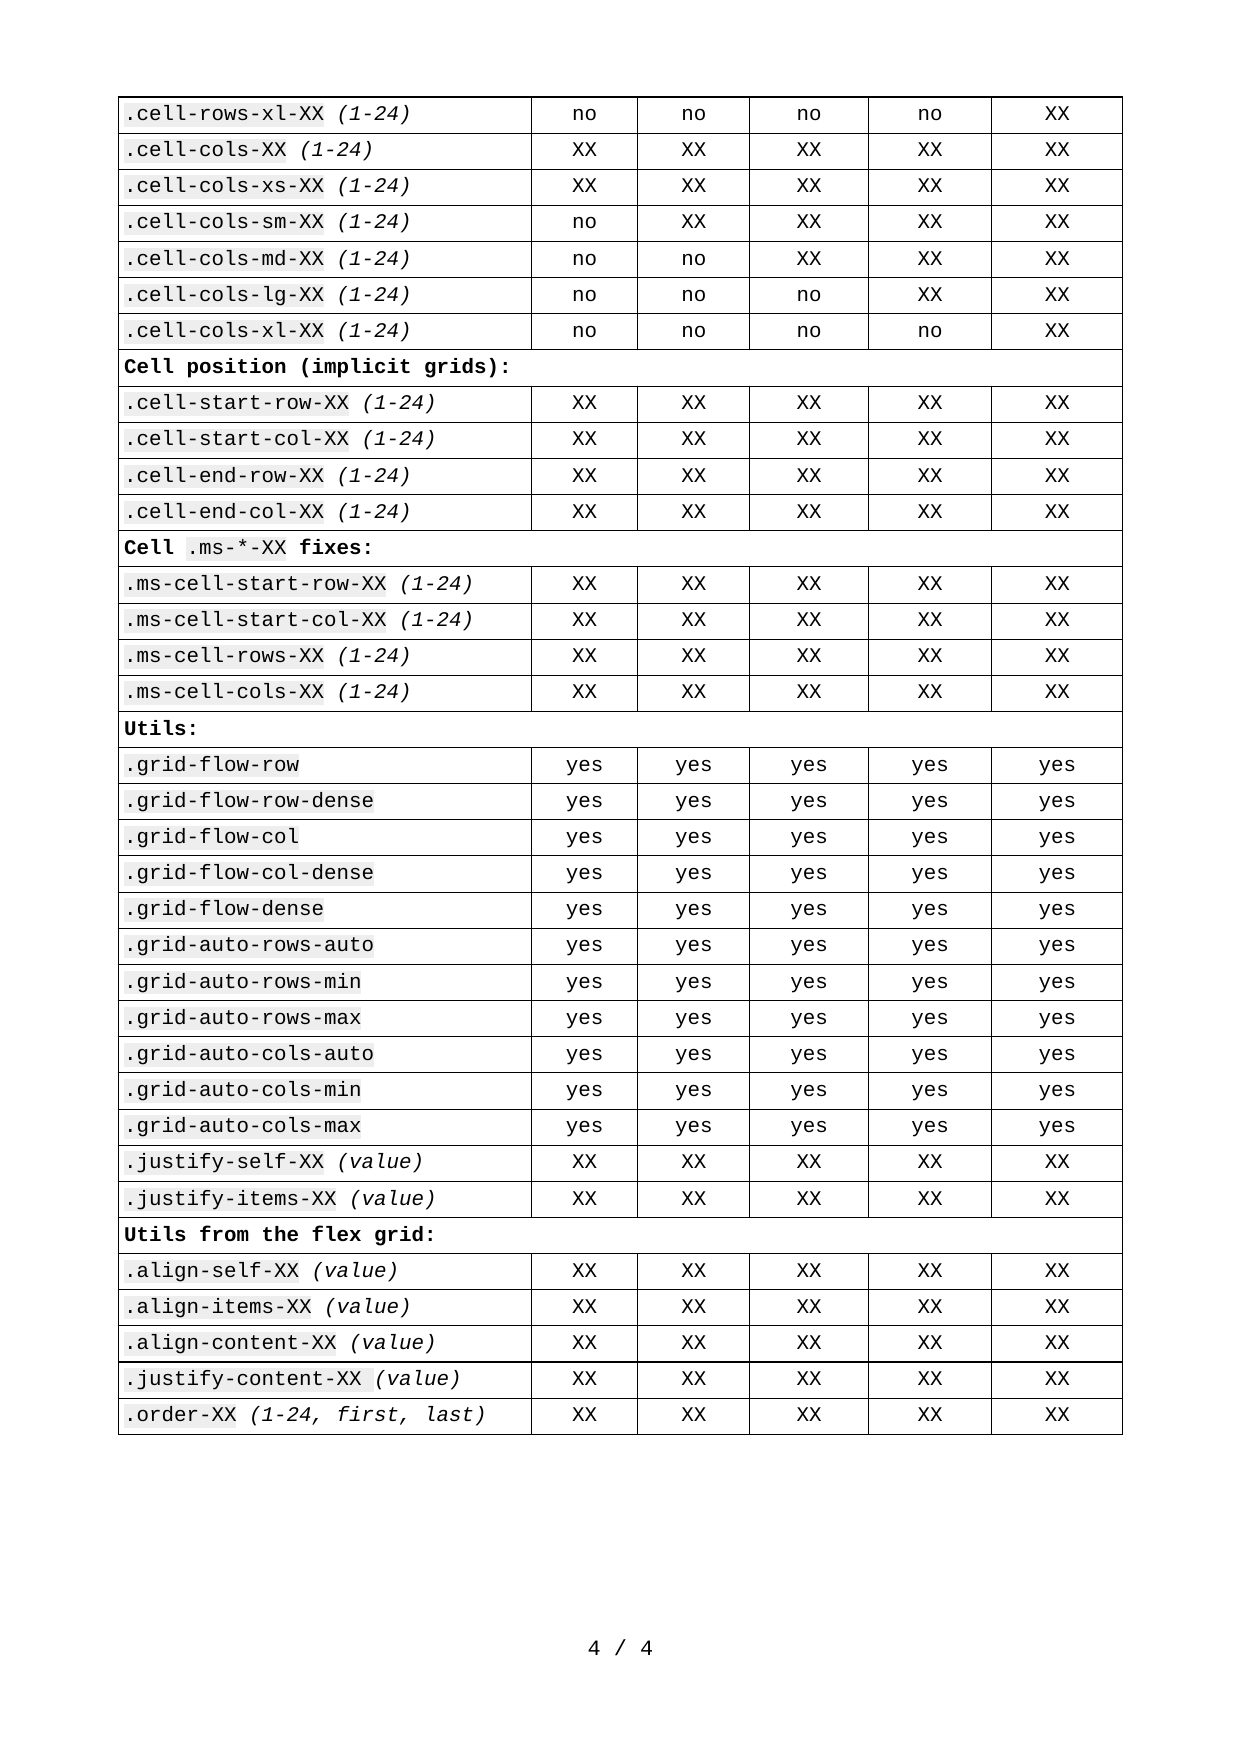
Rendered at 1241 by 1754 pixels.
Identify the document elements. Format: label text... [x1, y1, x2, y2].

table_cell XX [532, 1254, 637, 1289]
table_cell .justify-content-XX (value) [119, 1363, 531, 1398]
table_cell XX [638, 567, 749, 602]
table_cell yes [869, 1110, 991, 1144]
table_cell yes [638, 893, 749, 928]
table_cell no [638, 242, 749, 277]
table_cell XX [992, 459, 1122, 494]
table_cell XX [532, 567, 637, 602]
table_cell yes [532, 1037, 637, 1072]
table_cell no [750, 98, 868, 132]
table_cell XX [750, 387, 868, 422]
table_cell XX [532, 459, 637, 494]
table_cell XX [750, 242, 868, 277]
table_cell Cell .ms-*-XX fixes: [119, 531, 1122, 566]
table_cell yes [750, 1001, 868, 1036]
table_cell XX [869, 676, 991, 711]
table_cell XX [532, 604, 637, 638]
table_cell XX [750, 604, 868, 638]
table_cell XX [638, 1399, 749, 1434]
table_cell yes [750, 1037, 868, 1072]
table_cell XX [869, 1290, 991, 1325]
table_cell XX [750, 640, 868, 675]
table_cell XX [532, 1146, 637, 1181]
table_cell XX [750, 423, 868, 458]
table_cell yes [532, 820, 637, 855]
table_cell yes [992, 856, 1122, 892]
table_cell XX [638, 604, 749, 638]
table_cell yes [992, 965, 1122, 1000]
table_cell XX [750, 134, 868, 169]
table_cell .grid-auto-rows-auto [119, 929, 531, 964]
table_cell .grid-flow-col [119, 820, 531, 855]
table_cell XX [992, 1254, 1122, 1289]
table_cell no [532, 98, 637, 132]
table_cell no [532, 242, 637, 277]
table_cell XX [532, 1399, 637, 1434]
table_cell yes [638, 929, 749, 964]
table_cell yes [992, 1001, 1122, 1036]
table_cell yes [750, 929, 868, 964]
table_cell no [638, 314, 749, 349]
table_cell .cell-start-col-XX (1-24) [119, 423, 531, 458]
table_cell XX [532, 676, 637, 711]
table_cell XX [532, 1363, 637, 1398]
table_cell XX [869, 1399, 991, 1434]
table_cell yes [992, 820, 1122, 855]
table_cell yes [750, 965, 868, 1000]
table_cell XX [750, 206, 868, 241]
table_cell no [869, 98, 991, 132]
table_cell yes [992, 929, 1122, 964]
table_cell XX [992, 567, 1122, 602]
table_cell .justify-items-XX (value) [119, 1182, 531, 1217]
table_cell XX [750, 1326, 868, 1361]
table_cell .align-self-XX (value) [119, 1254, 531, 1289]
table_cell yes [869, 1001, 991, 1036]
table_cell .cell-cols-md-XX (1-24) [119, 242, 531, 277]
table_cell yes [638, 1073, 749, 1108]
table_cell XX [869, 459, 991, 494]
table_cell XX [992, 495, 1122, 530]
table_cell yes [869, 893, 991, 928]
table_cell XX [992, 1290, 1122, 1325]
table_cell XX [869, 1326, 991, 1361]
table_cell XX [750, 1146, 868, 1181]
table_cell yes [869, 820, 991, 855]
table_cell XX [638, 676, 749, 711]
table_cell XX [869, 604, 991, 638]
table_cell yes [532, 929, 637, 964]
table_cell XX [750, 1290, 868, 1325]
table_cell XX [750, 170, 868, 205]
table_cell XX [532, 387, 637, 422]
table_cell XX [638, 640, 749, 675]
table_cell XX [869, 567, 991, 602]
table_cell XX [869, 1146, 991, 1181]
table_cell XX [750, 459, 868, 494]
table_cell yes [532, 1073, 637, 1108]
table_cell yes [750, 784, 868, 819]
table_cell yes [992, 893, 1122, 928]
table_cell XX [992, 1182, 1122, 1217]
table_cell no [532, 278, 637, 313]
table_cell XX [638, 206, 749, 241]
table_cell .grid-auto-cols-auto [119, 1037, 531, 1072]
table_cell .cell-cols-lg-XX (1-24) [119, 278, 531, 313]
table_cell XX [992, 1146, 1122, 1181]
table_cell .grid-auto-rows-min [119, 965, 531, 1000]
table_cell .grid-flow-dense [119, 893, 531, 928]
table_cell yes [638, 1110, 749, 1144]
table_cell XX [750, 1399, 868, 1434]
table_cell XX [869, 170, 991, 205]
table_cell yes [532, 1001, 637, 1036]
table_cell XX [638, 387, 749, 422]
table_cell XX [750, 1182, 868, 1217]
table_cell XX [532, 170, 637, 205]
table_cell yes [869, 784, 991, 819]
table_cell XX [992, 206, 1122, 241]
table_cell .cell-rows-xl-XX (1-24) [119, 98, 531, 132]
table_cell yes [638, 856, 749, 892]
table_cell XX [532, 134, 637, 169]
table_cell XX [992, 640, 1122, 675]
table_cell XX [750, 676, 868, 711]
table_cell .grid-flow-col-dense [119, 856, 531, 892]
table_cell .grid-flow-row [119, 748, 531, 783]
table_cell yes [638, 748, 749, 783]
table_cell yes [992, 748, 1122, 783]
table_cell XX [638, 1254, 749, 1289]
table_cell XX [750, 1254, 868, 1289]
table_cell XX [532, 1290, 637, 1325]
table_cell yes [750, 748, 868, 783]
table_cell .align-items-XX (value) [119, 1290, 531, 1325]
table_cell yes [532, 748, 637, 783]
table_cell .ms-cell-start-row-XX (1-24) [119, 567, 531, 602]
table_cell no [638, 98, 749, 132]
table_cell Utils: [119, 712, 1122, 747]
table_cell yes [750, 893, 868, 928]
table_cell yes [750, 1110, 868, 1144]
table_cell yes [638, 1037, 749, 1072]
table_cell XX [992, 423, 1122, 458]
table_cell .grid-auto-cols-max [119, 1110, 531, 1144]
table_cell yes [869, 1037, 991, 1072]
table_cell yes [992, 1110, 1122, 1144]
table_cell .cell-end-row-XX (1-24) [119, 459, 531, 494]
table_cell .justify-self-XX (value) [119, 1146, 531, 1181]
table_cell .cell-end-col-XX (1-24) [119, 495, 531, 530]
table_cell XX [992, 170, 1122, 205]
table_cell XX [992, 134, 1122, 169]
table_cell XX [750, 567, 868, 602]
table_cell XX [869, 134, 991, 169]
table_cell yes [992, 784, 1122, 819]
table_cell .grid-flow-row-dense [119, 784, 531, 819]
table_cell XX [532, 423, 637, 458]
table_cell yes [869, 856, 991, 892]
table_cell yes [750, 1073, 868, 1108]
table_cell yes [532, 1110, 637, 1144]
table_cell no [750, 278, 868, 313]
table_cell XX [869, 1254, 991, 1289]
table_cell .ms-cell-start-col-XX (1-24) [119, 604, 531, 638]
table_cell .align-content-XX (value) [119, 1326, 531, 1361]
table_cell .grid-auto-rows-max [119, 1001, 531, 1036]
table_cell yes [992, 1037, 1122, 1072]
table_cell XX [869, 242, 991, 277]
table_cell yes [638, 965, 749, 1000]
table_cell yes [638, 784, 749, 819]
table_cell no [750, 314, 868, 349]
table_cell yes [869, 965, 991, 1000]
table_cell XX [638, 1326, 749, 1361]
table_cell yes [532, 965, 637, 1000]
table_cell yes [869, 1073, 991, 1108]
table_cell XX [869, 1363, 991, 1398]
table_cell XX [869, 495, 991, 530]
table_cell .cell-cols-xs-XX (1-24) [119, 170, 531, 205]
table_cell XX [992, 98, 1122, 132]
table_cell XX [638, 423, 749, 458]
table_cell .cell-start-row-XX (1-24) [119, 387, 531, 422]
table_cell .cell-cols-XX (1-24) [119, 134, 531, 169]
table_cell XX [750, 1363, 868, 1398]
table_cell XX [992, 1363, 1122, 1398]
table_cell XX [992, 604, 1122, 638]
table_cell XX [992, 676, 1122, 711]
table_cell no [532, 314, 637, 349]
table_cell yes [532, 893, 637, 928]
table_cell XX [992, 278, 1122, 313]
table_cell XX [869, 640, 991, 675]
table_cell .order-XX (1-24, first, last) [119, 1399, 531, 1434]
table_cell XX [869, 423, 991, 458]
table_cell XX [869, 206, 991, 241]
table_cell XX [992, 242, 1122, 277]
table_cell .cell-cols-xl-XX (1-24) [119, 314, 531, 349]
table_cell XX [638, 134, 749, 169]
table_cell XX [638, 1146, 749, 1181]
table_cell XX [992, 314, 1122, 349]
table_cell Utils from the flex grid: [119, 1218, 1122, 1253]
table_cell XX [638, 495, 749, 530]
table_cell XX [638, 459, 749, 494]
table_cell yes [869, 929, 991, 964]
table_cell Cell position (implicit grids): [119, 350, 1122, 386]
table_cell XX [638, 170, 749, 205]
table_cell yes [638, 1001, 749, 1036]
table_cell XX [869, 278, 991, 313]
table_cell XX [750, 495, 868, 530]
table_cell XX [638, 1182, 749, 1217]
table_cell XX [638, 1290, 749, 1325]
table_cell yes [638, 820, 749, 855]
table_cell XX [532, 640, 637, 675]
table_cell XX [532, 495, 637, 530]
table_cell no [638, 278, 749, 313]
table_cell yes [750, 820, 868, 855]
table_cell no [869, 314, 991, 349]
table_cell .ms-cell-rows-XX (1-24) [119, 640, 531, 675]
table_cell XX [532, 1182, 637, 1217]
table_cell XX [992, 1399, 1122, 1434]
table_cell no [532, 206, 637, 241]
table_cell .ms-cell-cols-XX (1-24) [119, 676, 531, 711]
table_cell yes [532, 856, 637, 892]
table_cell yes [750, 856, 868, 892]
table_cell XX [992, 387, 1122, 422]
table_cell XX [638, 1363, 749, 1398]
table_cell XX [869, 1182, 991, 1217]
table_cell .cell-cols-sm-XX (1-24) [119, 206, 531, 241]
table_cell XX [532, 1326, 637, 1361]
table_cell XX [869, 387, 991, 422]
table_cell XX [992, 1326, 1122, 1361]
table_cell yes [532, 784, 637, 819]
table_cell yes [869, 748, 991, 783]
table_cell yes [992, 1073, 1122, 1108]
table_cell .grid-auto-cols-min [119, 1073, 531, 1108]
